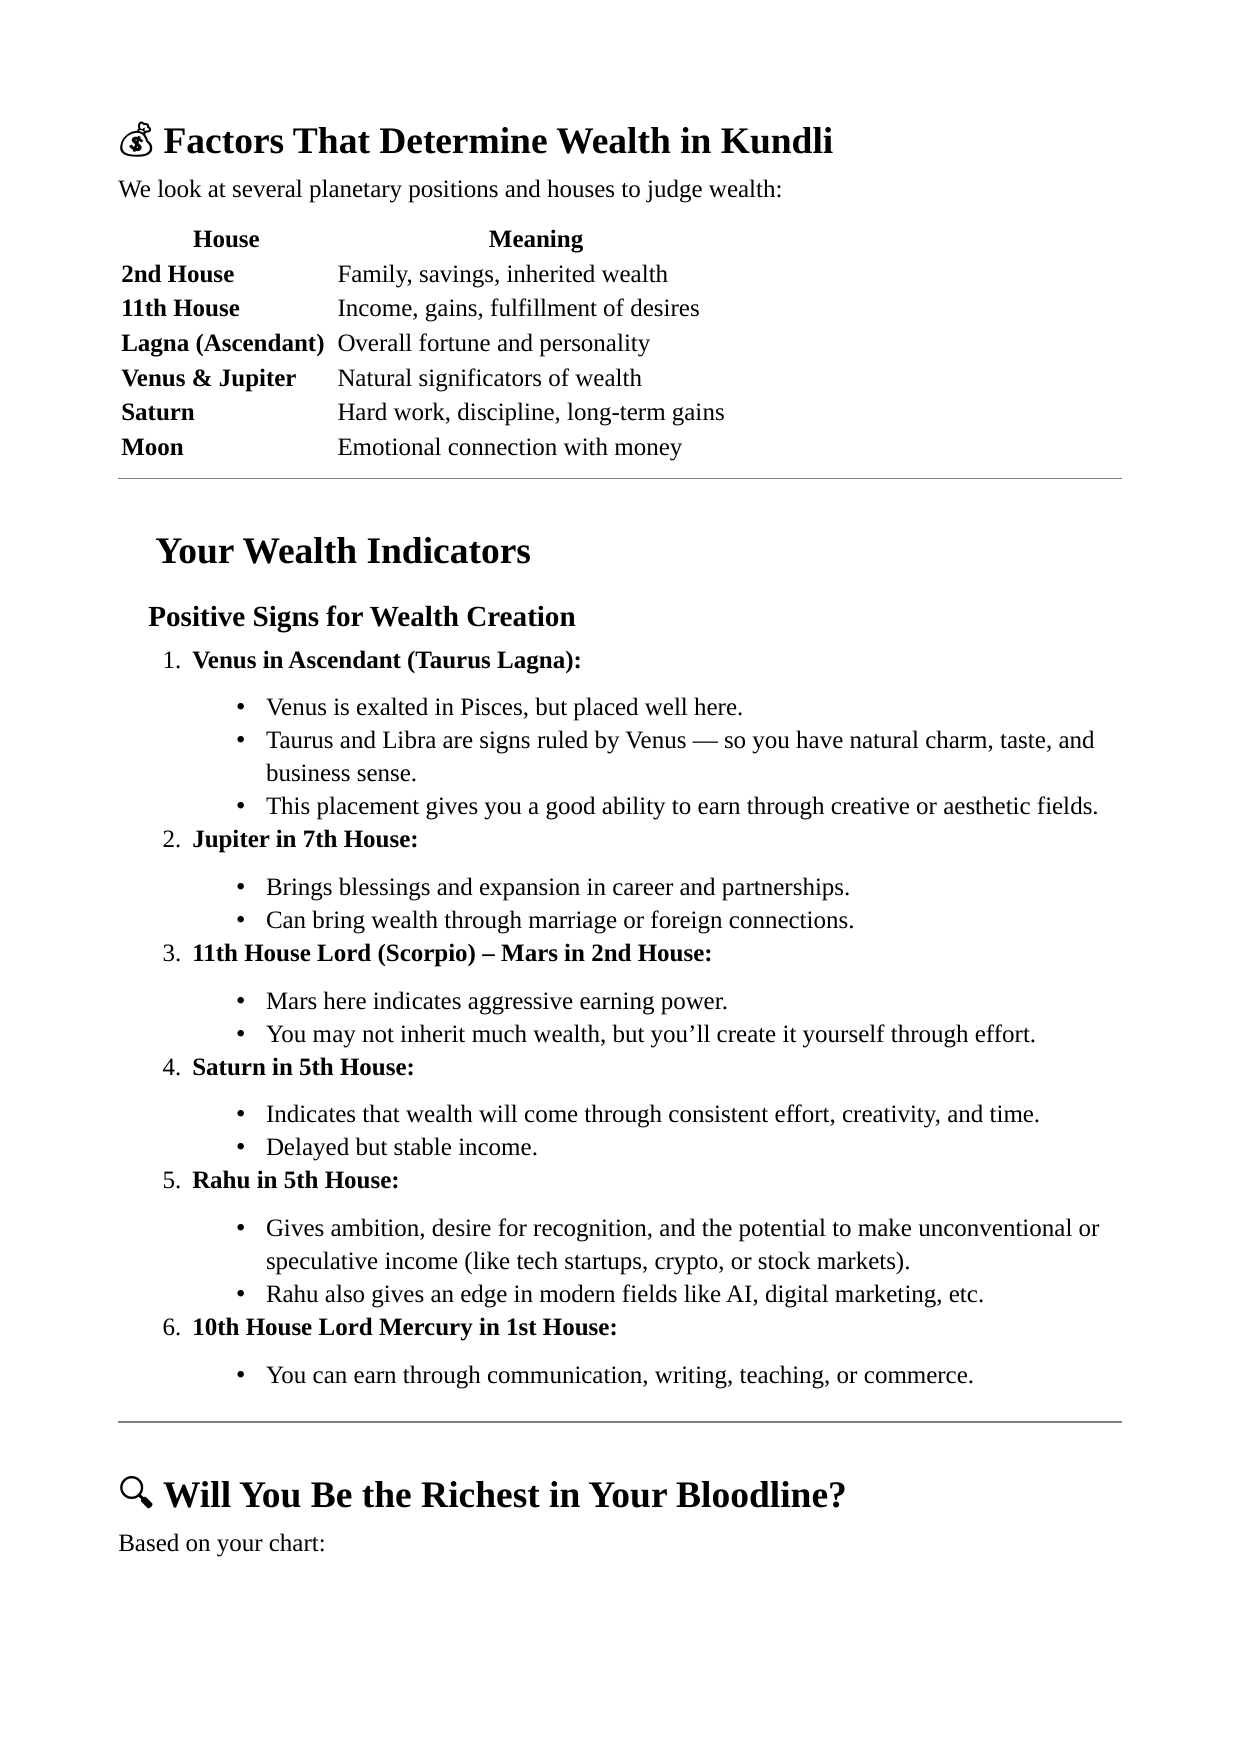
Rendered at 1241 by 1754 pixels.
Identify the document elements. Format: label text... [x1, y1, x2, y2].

list Saturn in 5th House: [162, 1052, 1122, 1081]
list You may not inherit much wealth, but you’ll create it yourself through effort. [236, 1019, 1122, 1047]
list Gives ambition, desire for recognition, and the potential to make unconventional or speculative income (like tech startups, crypto, or stock markets). [236, 1213, 1122, 1275]
list Taurus and Libra are signs ruled by Venus — so you have natural charm, taste, and business sense. [236, 725, 1122, 787]
list 11th House Lord (Scorpio) – Mars in 2nd House: [162, 938, 1122, 967]
table_cell Lagna (Ascendant) [118, 325, 334, 360]
table_cell Venus & Jupiter [118, 360, 334, 394]
list This placement gives you a good ability to earn through creative or aesthetic fields. [236, 791, 1122, 820]
table_header House [118, 221, 334, 256]
table_cell Emotional connection with money [334, 429, 737, 463]
table_cell Family, savings, inherited wealth [334, 256, 737, 291]
list Indicates that wealth will come through consistent effort, creativity, and time. [236, 1099, 1122, 1128]
subtitle ✅ Positive Signs for Wealth Creation [118, 599, 1122, 632]
table_cell 11th House [118, 291, 334, 325]
subtitle 💰 Factors That Determine Wealth in Kundli [118, 118, 1122, 161]
table_cell Hard work, discipline, long-term gains [334, 394, 737, 429]
list Can bring wealth through marriage or foreign connections. [236, 905, 1122, 934]
table_cell Income, gains, fulfillment of desires [334, 291, 737, 325]
table_cell Saturn [118, 394, 334, 429]
text We look at several planetary positions and houses to judge wealth: [118, 174, 1122, 202]
list You can earn through communication, writing, teaching, or commerce. [236, 1360, 1122, 1388]
list Brings blessings and expansion in career and partnerships. [236, 872, 1122, 901]
list Rahu in 5th House: [162, 1165, 1122, 1194]
table_cell 2nd House [118, 256, 334, 291]
subtitle 🌟 Your Wealth Indicators [118, 528, 1122, 572]
text Based on your chart: [118, 1528, 1122, 1557]
list Delayed but stable income. [236, 1132, 1122, 1161]
table_cell Overall fortune and personality [334, 325, 737, 360]
list Rahu also gives an edge in modern fields like AI, digital marketing, etc. [236, 1279, 1122, 1308]
list Venus in Ascendant (Taurus Lagna): [162, 645, 1122, 673]
table_cell Natural significators of wealth [334, 360, 737, 394]
subtitle 🔍 Will You Be the Richest in Your Bloodline? [118, 1472, 1122, 1516]
list Mars here indicates aggressive earning power. [236, 986, 1122, 1014]
list Jupiter in 7th House: [162, 824, 1122, 853]
list Venus is exalted in Pisces, but placed well here. [236, 692, 1122, 721]
table_header Meaning [334, 221, 737, 256]
list 10th House Lord Mercury in 1st House: [162, 1312, 1122, 1341]
table_cell Moon [118, 429, 334, 463]
